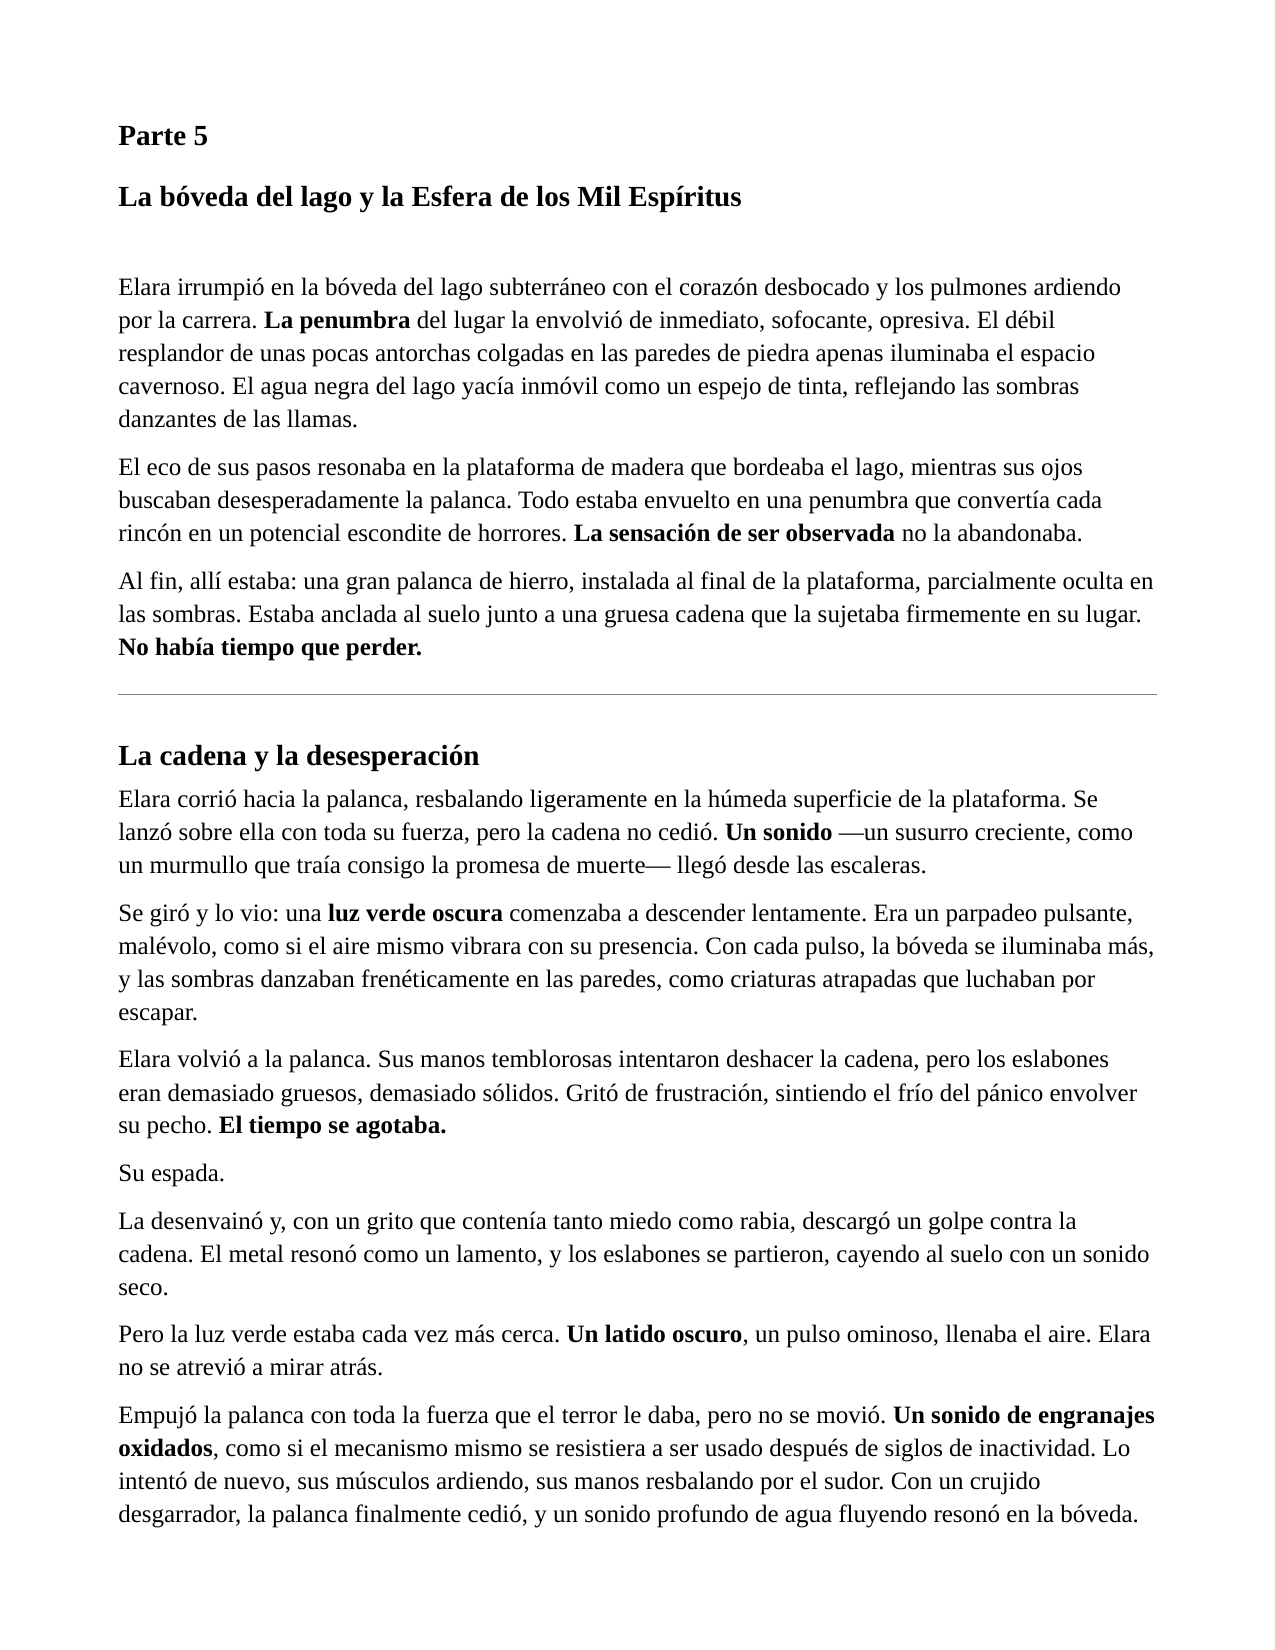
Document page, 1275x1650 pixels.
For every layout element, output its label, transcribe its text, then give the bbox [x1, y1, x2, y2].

text Se giró y lo vio: una luz verde oscura comenzaba a descender lentamente. Era un parpadeo pulsante, malévolo, como si el aire mismo vibrara con su presencia. Con cada pulso, la bóveda se iluminaba más, y las sombras danzaban frenéticamente en las paredes, como criaturas atrapadas que luchaban por escapar. [118, 898, 1157, 1026]
text Empujó la palanca con toda la fuerza que el terror le daba, pero no se movió. Un sonido de engranajes oxidados, como si el mecanismo mismo se resistiera a ser usado después de siglos de inactividad. Lo intentó de nuevo, sus músculos ardiendo, sus manos resbalando por el sudor. Con un crujido desgarrador, la palanca finalmente cedió, y un sonido profundo de agua fluyendo resonó en la bóveda. [118, 1400, 1157, 1528]
text Elara irrumpió en la bóveda del lago subterráneo con el corazón desbocado y los pulmones ardiendo por la carrera. La penumbra del lugar la envolvió de inmediato, sofocante, opresiva. El débil resplandor de unas pocas antorchas colgadas en las paredes de piedra apenas iluminaba el espacio cavernoso. El agua negra del lago yacía inmóvil como un espejo de tinta, reflejando las sombras danzantes de las llamas. [118, 272, 1157, 433]
subtitle La bóveda del lago y la Esfera de los Mil Espíritus [118, 179, 1157, 212]
text Elara volvió a la palanca. Sus manos temblorosas intentaron deshacer la cadena, pero los eslabones eran demasiado gruesos, demasiado sólidos. Gritó de frustración, sintiendo el frío del pánico envolver su pecho. El tiempo se agotaba. [118, 1044, 1157, 1139]
subtitle La cadena y la desesperación [118, 738, 1157, 772]
text Pero la luz verde estaba cada vez más cerca. Un latido oscuro, un pulso ominoso, llenaba el aire. Elara no se atrevió a mirar atrás. [118, 1319, 1157, 1381]
text La desenvainó y, con un grito que contenía tanto miedo como rabia, descargó un golpe contra la cadena. El metal resonó como un lamento, y los eslabones se partieron, cayendo al suelo con un sonido seco. [118, 1206, 1157, 1301]
text Su espada. [118, 1158, 1157, 1187]
subtitle Parte 5 [118, 118, 1157, 152]
text Al fin, allí estaba: una gran palanca de hierro, instalada al final de la plataforma, parcialmente oculta en las sombras. Estaba anclada al suelo junto a una gruesa cadena que la sujetaba firmemente en su lugar. No había tiempo que perder. [118, 566, 1157, 661]
text El eco de sus pasos resonaba en la plataforma de madera que bordeaba el lago, mientras sus ojos buscaban desesperadamente la palanca. Todo estaba envuelto en una penumbra que convertía cada rincón en un potencial escondite de horrores. La sensación de ser observada no la abandonaba. [118, 452, 1157, 547]
text Elara corrió hacia la palanca, resbalando ligeramente en la húmeda superficie de la plataforma. Se lanzó sobre ella con toda su fuerza, pero la cadena no cedió. Un sonido —un susurro creciente, como un murmullo que traía consigo la promesa de muerte— llegó desde las escaleras. [118, 784, 1157, 879]
